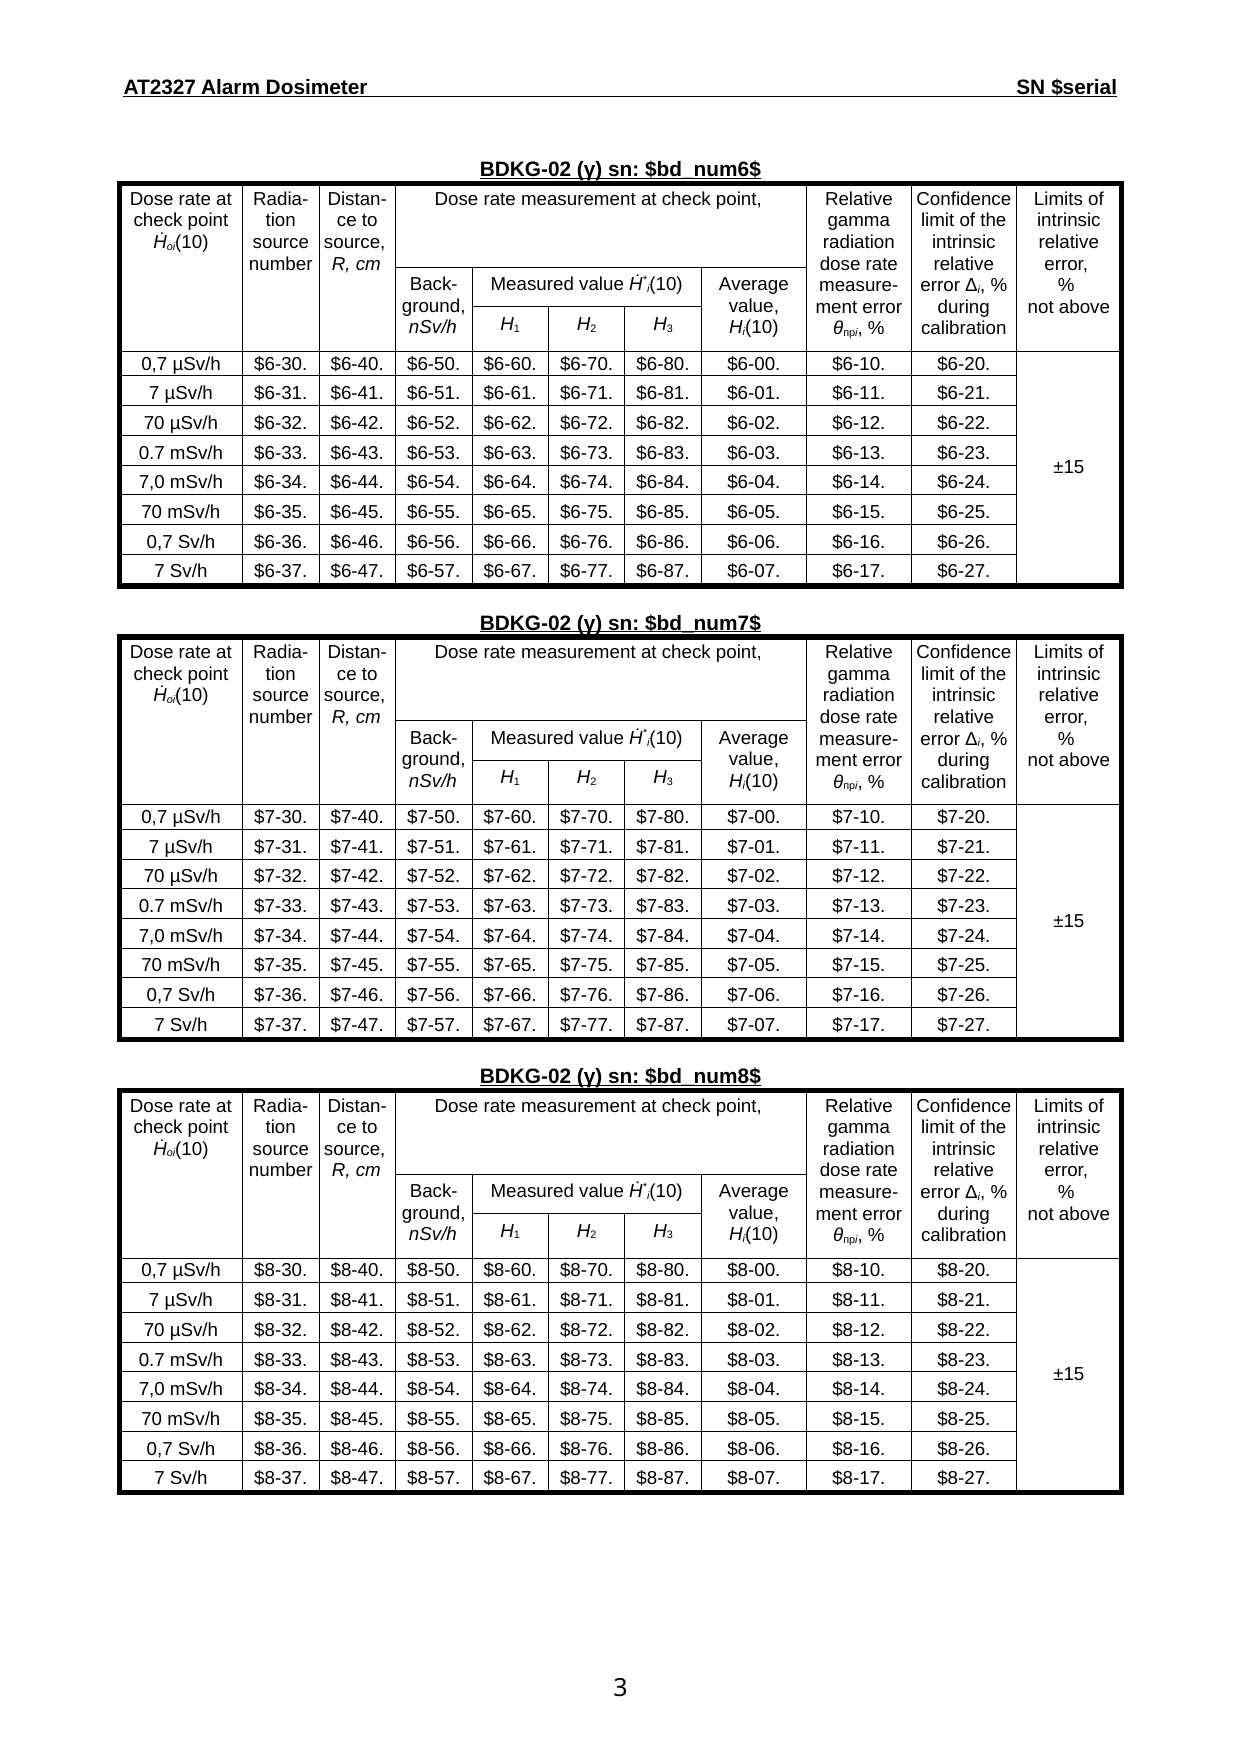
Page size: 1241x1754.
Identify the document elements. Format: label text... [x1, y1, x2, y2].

table_cell $7-50. [396, 805, 472, 829]
table_cell $8-81. [625, 1283, 701, 1312]
table_cell Distan-ce to source, R, сm [320, 186, 395, 351]
table_cell $6-21. [912, 376, 1016, 405]
table_cell $8-40. [320, 1259, 395, 1282]
table_cell $7-53. [396, 889, 472, 918]
table_cell $7-80. [625, 805, 701, 829]
table_cell Limits of intrinsic relative error, % not above [1017, 640, 1119, 804]
table_cell 7 Sv/h [122, 1461, 242, 1490]
table_cell 0,7 µSv/h [122, 805, 242, 829]
table_cell $6-16. [807, 525, 911, 553]
table_cell $8-43. [320, 1343, 395, 1371]
table_cell $7-43. [320, 889, 395, 918]
table_cell $8-54. [396, 1372, 472, 1401]
table_cell $7-65. [473, 949, 548, 977]
table_cell $7-17. [807, 1008, 911, 1037]
table_cell $8-44. [320, 1372, 395, 1401]
table_cell $7-11. [807, 830, 911, 858]
table_cell $8-73. [549, 1343, 624, 1371]
table_cell $7-61. [473, 830, 548, 858]
table_cell Dose rate measurement at check point, [396, 1093, 806, 1173]
table_cell $6-11. [807, 376, 911, 405]
table_cell $6-05. [702, 495, 806, 524]
table_cell $7-70. [549, 805, 624, 829]
table_cell $8-76. [549, 1432, 624, 1460]
table_cell H1 [473, 761, 548, 804]
table_cell $6-80. [625, 352, 701, 375]
table_cell $8-82. [625, 1313, 701, 1342]
table_cell $8-23. [912, 1343, 1016, 1371]
table_cell $6-34. [243, 466, 319, 494]
table_cell $6-04. [702, 466, 806, 494]
table_cell $6-77. [549, 555, 624, 583]
table_cell 7 µSv/h [122, 830, 242, 858]
table_cell $6-47. [320, 555, 395, 583]
table_cell $8-45. [320, 1402, 395, 1431]
table_cell H2 [549, 761, 624, 804]
table_cell Radia-tion source number [243, 640, 319, 804]
table_cell $7-82. [625, 860, 701, 888]
table_cell $6-12. [807, 406, 911, 435]
table_cell $7-33. [243, 889, 319, 918]
table_cell $6-64. [473, 466, 548, 494]
table_cell $8-64. [473, 1372, 548, 1401]
table_cell $7-66. [473, 978, 548, 1007]
table_cell 70 µSv/h [122, 1313, 242, 1342]
table_cell Radia-tion source number [243, 186, 319, 351]
table_cell $8-06. [702, 1432, 806, 1460]
table_cell $6-73. [549, 436, 624, 464]
table_cell $8-20. [912, 1259, 1016, 1282]
table_cell H2 [549, 1214, 624, 1258]
table_cell H2 [549, 307, 624, 351]
table_cell Confidence limit of the intrinsic relative error Δi, % during calibration [912, 186, 1016, 351]
table_cell 0.7 mSv/h [122, 1343, 242, 1371]
table_header BDKG-02 (γ) sn: $bd_num6$ [119, 135, 1121, 181]
table_cell $7-63. [473, 889, 548, 918]
table_cell $7-73. [549, 889, 624, 918]
table_cell $6-51. [396, 376, 472, 405]
table_cell $8-14. [807, 1372, 911, 1401]
table_cell $7-64. [473, 919, 548, 948]
table_cell $6-61. [473, 376, 548, 405]
table_cell $8-66. [473, 1432, 548, 1460]
table_cell $6-83. [625, 436, 701, 464]
table_cell $6-84. [625, 466, 701, 494]
table_cell $7-30. [243, 805, 319, 829]
table_cell $6-37. [243, 555, 319, 583]
table_cell $7-23. [912, 889, 1016, 918]
table_cell $6-36. [243, 525, 319, 553]
table_cell $6-50. [396, 352, 472, 375]
table_cell Relative gamma radiation dose rate measure-ment error θпрi, % [807, 640, 911, 804]
table_cell Relative gamma radiation dose rate measure-ment error θпрi, % [807, 186, 911, 351]
table_cell $7-37. [243, 1008, 319, 1037]
table_cell $8-01. [702, 1283, 806, 1312]
table_cell Dose rate at check point Ḣoi(10) [122, 1093, 242, 1258]
table_cell $8-34. [243, 1372, 319, 1401]
table_cell $8-10. [807, 1259, 911, 1282]
table_cell 7 µSv/h [122, 376, 242, 405]
table_cell $8-50. [396, 1259, 472, 1282]
table_cell $8-77. [549, 1461, 624, 1490]
table_cell $7-16. [807, 978, 911, 1007]
table_cell Limits of intrinsic relative error, % not above [1017, 1093, 1119, 1258]
table_cell $6-54. [396, 466, 472, 494]
table_cell $7-05. [702, 949, 806, 977]
table_header BDKG-02 (γ) sn: $bd_num8$ [119, 1042, 1121, 1088]
table_cell 0,7 Sv/h [122, 978, 242, 1007]
table_cell $6-72. [549, 406, 624, 435]
table_cell 7,0 mSv/h [122, 466, 242, 494]
table_cell $7-26. [912, 978, 1016, 1007]
table_cell $7-60. [473, 805, 548, 829]
table_cell H3 [625, 307, 701, 351]
table_cell 0.7 mSv/h [122, 436, 242, 464]
table_cell $8-86. [625, 1432, 701, 1460]
table_cell $7-46. [320, 978, 395, 1007]
table_cell $8-42. [320, 1313, 395, 1342]
table_cell $8-41. [320, 1283, 395, 1312]
table_cell $7-57. [396, 1008, 472, 1037]
table_cell $7-15. [807, 949, 911, 977]
table_cell $8-30. [243, 1259, 319, 1282]
table_cell $8-71. [549, 1283, 624, 1312]
table_cell $7-07. [702, 1008, 806, 1037]
table_cell $7-56. [396, 978, 472, 1007]
table_cell $7-20. [912, 805, 1016, 829]
table_cell $7-27. [912, 1008, 1016, 1037]
table_cell $7-51. [396, 830, 472, 858]
table_cell $6-65. [473, 495, 548, 524]
table_cell $6-23. [912, 436, 1016, 464]
table_cell $8-70. [549, 1259, 624, 1282]
table_cell $6-52. [396, 406, 472, 435]
table_cell $8-53. [396, 1343, 472, 1371]
table_cell $8-57. [396, 1461, 472, 1490]
table_cell $8-56. [396, 1432, 472, 1460]
table_cell $7-31. [243, 830, 319, 858]
table_cell $7-14. [807, 919, 911, 948]
table_cell $8-55. [396, 1402, 472, 1431]
table_cell $8-80. [625, 1259, 701, 1282]
table_cell $7-36. [243, 978, 319, 1007]
table_cell 70 µSv/h [122, 860, 242, 888]
table_cell $7-52. [396, 860, 472, 888]
table_cell Relative gamma radiation dose rate measure-ment error θпрi, % [807, 1093, 911, 1258]
table_cell $6-75. [549, 495, 624, 524]
table_cell 70 mSv/h [122, 495, 242, 524]
table_cell $6-46. [320, 525, 395, 553]
table_cell Dose rate measurement at check point, [396, 640, 806, 720]
table_cell $7-77. [549, 1008, 624, 1037]
table_cell $7-54. [396, 919, 472, 948]
table_cell $7-32. [243, 860, 319, 888]
table_cell $7-45. [320, 949, 395, 977]
table_cell $6-01. [702, 376, 806, 405]
table_cell $6-81. [625, 376, 701, 405]
table_cell $8-52. [396, 1313, 472, 1342]
table_cell Average value, Hi(10) [702, 268, 806, 351]
table_cell $8-46. [320, 1432, 395, 1460]
table_cell $7-13. [807, 889, 911, 918]
table_cell $7-01. [702, 830, 806, 858]
table_cell Dose rate at check point Ḣoi(10) [122, 640, 242, 804]
table_cell 7 µSv/h [122, 1283, 242, 1312]
table_header BDKG-02 (γ) sn: $bd_num7$ [119, 589, 1121, 634]
table_cell $8-27. [912, 1461, 1016, 1490]
table_cell $7-83. [625, 889, 701, 918]
table_cell Back-ground, nSv/h [396, 1175, 472, 1258]
table_cell $8-33. [243, 1343, 319, 1371]
table_cell $7-03. [702, 889, 806, 918]
table_cell $7-75. [549, 949, 624, 977]
table_cell $8-03. [702, 1343, 806, 1371]
table_cell $8-60. [473, 1259, 548, 1282]
table_cell $6-45. [320, 495, 395, 524]
table_cell $8-26. [912, 1432, 1016, 1460]
table_cell $6-10. [807, 352, 911, 375]
table_cell Confidence limit of the intrinsic relative error Δi, % during calibration [912, 640, 1016, 804]
table_cell Measured value Ḣ*i(10) [473, 1175, 701, 1213]
table_cell $8-47. [320, 1461, 395, 1490]
table_cell 70 mSv/h [122, 1402, 242, 1431]
table_cell $8-36. [243, 1432, 319, 1460]
table_cell Measured value Ḣ*i(10) [473, 268, 701, 306]
table_cell $6-20. [912, 352, 1016, 375]
table_cell $8-04. [702, 1372, 806, 1401]
table_cell $7-44. [320, 919, 395, 948]
table_cell Limits of intrinsic relative error, % not above [1017, 186, 1119, 351]
table_cell $8-21. [912, 1283, 1016, 1312]
table_cell $7-02. [702, 860, 806, 888]
table_cell $8-07. [702, 1461, 806, 1490]
table_cell $8-24. [912, 1372, 1016, 1401]
table_cell ±15 [1017, 805, 1119, 1037]
table_cell $8-84. [625, 1372, 701, 1401]
table_cell $8-63. [473, 1343, 548, 1371]
table_cell $7-86. [625, 978, 701, 1007]
table_cell $7-35. [243, 949, 319, 977]
table_cell $7-84. [625, 919, 701, 948]
table_cell $6-26. [912, 525, 1016, 553]
table_cell $8-17. [807, 1461, 911, 1490]
table_cell $6-35. [243, 495, 319, 524]
table_cell $8-11. [807, 1283, 911, 1312]
table_cell $6-06. [702, 525, 806, 553]
table_cell $7-72. [549, 860, 624, 888]
table_cell $6-30. [243, 352, 319, 375]
table_cell $7-24. [912, 919, 1016, 948]
table_cell 7 Sv/h [122, 555, 242, 583]
table_cell $6-44. [320, 466, 395, 494]
table_cell $7-42. [320, 860, 395, 888]
table_cell $6-27. [912, 555, 1016, 583]
table_cell $8-25. [912, 1402, 1016, 1431]
table_cell Distan-ce to source, R, сm [320, 1093, 395, 1258]
table_cell $6-87. [625, 555, 701, 583]
table_cell 0,7 Sv/h [122, 525, 242, 553]
table_cell 7,0 mSv/h [122, 1372, 242, 1401]
table_cell ±15 [1017, 1259, 1119, 1490]
table_cell $6-17. [807, 555, 911, 583]
table_cell $7-34. [243, 919, 319, 948]
table_cell $8-83. [625, 1343, 701, 1371]
table_cell $7-47. [320, 1008, 395, 1037]
table_cell H1 [473, 307, 548, 351]
table_cell $8-51. [396, 1283, 472, 1312]
table_cell $6-33. [243, 436, 319, 464]
table_cell $8-16. [807, 1432, 911, 1460]
table_cell $7-10. [807, 805, 911, 829]
table_cell $6-42. [320, 406, 395, 435]
table_cell Average value, Hi(10) [702, 721, 806, 804]
table_cell $8-35. [243, 1402, 319, 1431]
table_cell $8-62. [473, 1313, 548, 1342]
table_cell $6-70. [549, 352, 624, 375]
table_cell $7-76. [549, 978, 624, 1007]
table_cell $8-05. [702, 1402, 806, 1431]
table_cell $6-13. [807, 436, 911, 464]
table_cell 0.7 mSv/h [122, 889, 242, 918]
table_cell H3 [625, 761, 701, 804]
table_cell $7-00. [702, 805, 806, 829]
table_cell 0,7 Sv/h [122, 1432, 242, 1460]
table_cell $6-03. [702, 436, 806, 464]
table_cell $6-25. [912, 495, 1016, 524]
table_cell $7-04. [702, 919, 806, 948]
table_cell $6-41. [320, 376, 395, 405]
table_cell H1 [473, 1214, 548, 1258]
table_cell $7-06. [702, 978, 806, 1007]
table_cell Dose rate measurement at check point, [396, 186, 806, 267]
table_cell $8-02. [702, 1313, 806, 1342]
table_cell $7-41. [320, 830, 395, 858]
table_cell $8-15. [807, 1402, 911, 1431]
table_cell 7 Sv/h [122, 1008, 242, 1037]
table_cell $6-31. [243, 376, 319, 405]
table_cell $6-85. [625, 495, 701, 524]
table_cell $6-56. [396, 525, 472, 553]
table_cell 0,7 µSv/h [122, 352, 242, 375]
table_cell $6-60. [473, 352, 548, 375]
table_cell $6-62. [473, 406, 548, 435]
table_cell $8-22. [912, 1313, 1016, 1342]
table_cell ±15 [1017, 352, 1119, 583]
table_cell $7-12. [807, 860, 911, 888]
table_cell $8-61. [473, 1283, 548, 1312]
table_cell $7-21. [912, 830, 1016, 858]
table_cell $6-66. [473, 525, 548, 553]
table_cell $8-67. [473, 1461, 548, 1490]
table_cell $6-57. [396, 555, 472, 583]
table_cell $6-43. [320, 436, 395, 464]
table_cell Confidence limit of the intrinsic relative error Δi, % during calibration [912, 1093, 1016, 1258]
table_cell $6-40. [320, 352, 395, 375]
table_cell $7-25. [912, 949, 1016, 977]
table_cell $8-75. [549, 1402, 624, 1431]
table_cell $7-55. [396, 949, 472, 977]
table_cell $8-13. [807, 1343, 911, 1371]
table_cell $6-07. [702, 555, 806, 583]
table_cell Measured value Ḣ*i(10) [473, 721, 701, 759]
table_cell $8-00. [702, 1259, 806, 1282]
table_cell $8-31. [243, 1283, 319, 1312]
table_cell $8-37. [243, 1461, 319, 1490]
table_cell $8-85. [625, 1402, 701, 1431]
table_cell 70 mSv/h [122, 949, 242, 977]
table_cell $7-40. [320, 805, 395, 829]
table_cell Distan-ce to source, R, сm [320, 640, 395, 804]
table_cell $8-87. [625, 1461, 701, 1490]
table_cell $8-65. [473, 1402, 548, 1431]
table_cell $7-22. [912, 860, 1016, 888]
table_cell $7-87. [625, 1008, 701, 1037]
table_cell $6-32. [243, 406, 319, 435]
table_cell $6-74. [549, 466, 624, 494]
table_cell $6-63. [473, 436, 548, 464]
table_cell $7-74. [549, 919, 624, 948]
table_cell $6-71. [549, 376, 624, 405]
table_cell Back-ground, nSv/h [396, 268, 472, 351]
table_cell $6-55. [396, 495, 472, 524]
table_cell Radia-tion source number [243, 1093, 319, 1258]
table_cell $8-74. [549, 1372, 624, 1401]
table_cell $6-82. [625, 406, 701, 435]
table_cell $7-81. [625, 830, 701, 858]
table_cell $7-67. [473, 1008, 548, 1037]
table_cell H3 [625, 1214, 701, 1258]
table_cell 0,7 µSv/h [122, 1259, 242, 1282]
table_cell $8-32. [243, 1313, 319, 1342]
table_cell 7,0 mSv/h [122, 919, 242, 948]
table_cell Average value, Hi(10) [702, 1175, 806, 1258]
table_cell Dose rate at check point Ḣoi(10) [122, 186, 242, 351]
table_cell $6-76. [549, 525, 624, 553]
table_cell $8-12. [807, 1313, 911, 1342]
table_cell $6-67. [473, 555, 548, 583]
table_cell $6-02. [702, 406, 806, 435]
table_cell $6-24. [912, 466, 1016, 494]
table_cell $6-15. [807, 495, 911, 524]
table_cell $6-53. [396, 436, 472, 464]
table_cell $6-22. [912, 406, 1016, 435]
table_cell Back-ground, nSv/h [396, 721, 472, 804]
table_cell $7-71. [549, 830, 624, 858]
table_cell $6-14. [807, 466, 911, 494]
table_cell 70 µSv/h [122, 406, 242, 435]
table_cell $7-85. [625, 949, 701, 977]
table_cell $6-86. [625, 525, 701, 553]
table_cell $7-62. [473, 860, 548, 888]
table_cell $6-00. [702, 352, 806, 375]
table_cell $8-72. [549, 1313, 624, 1342]
